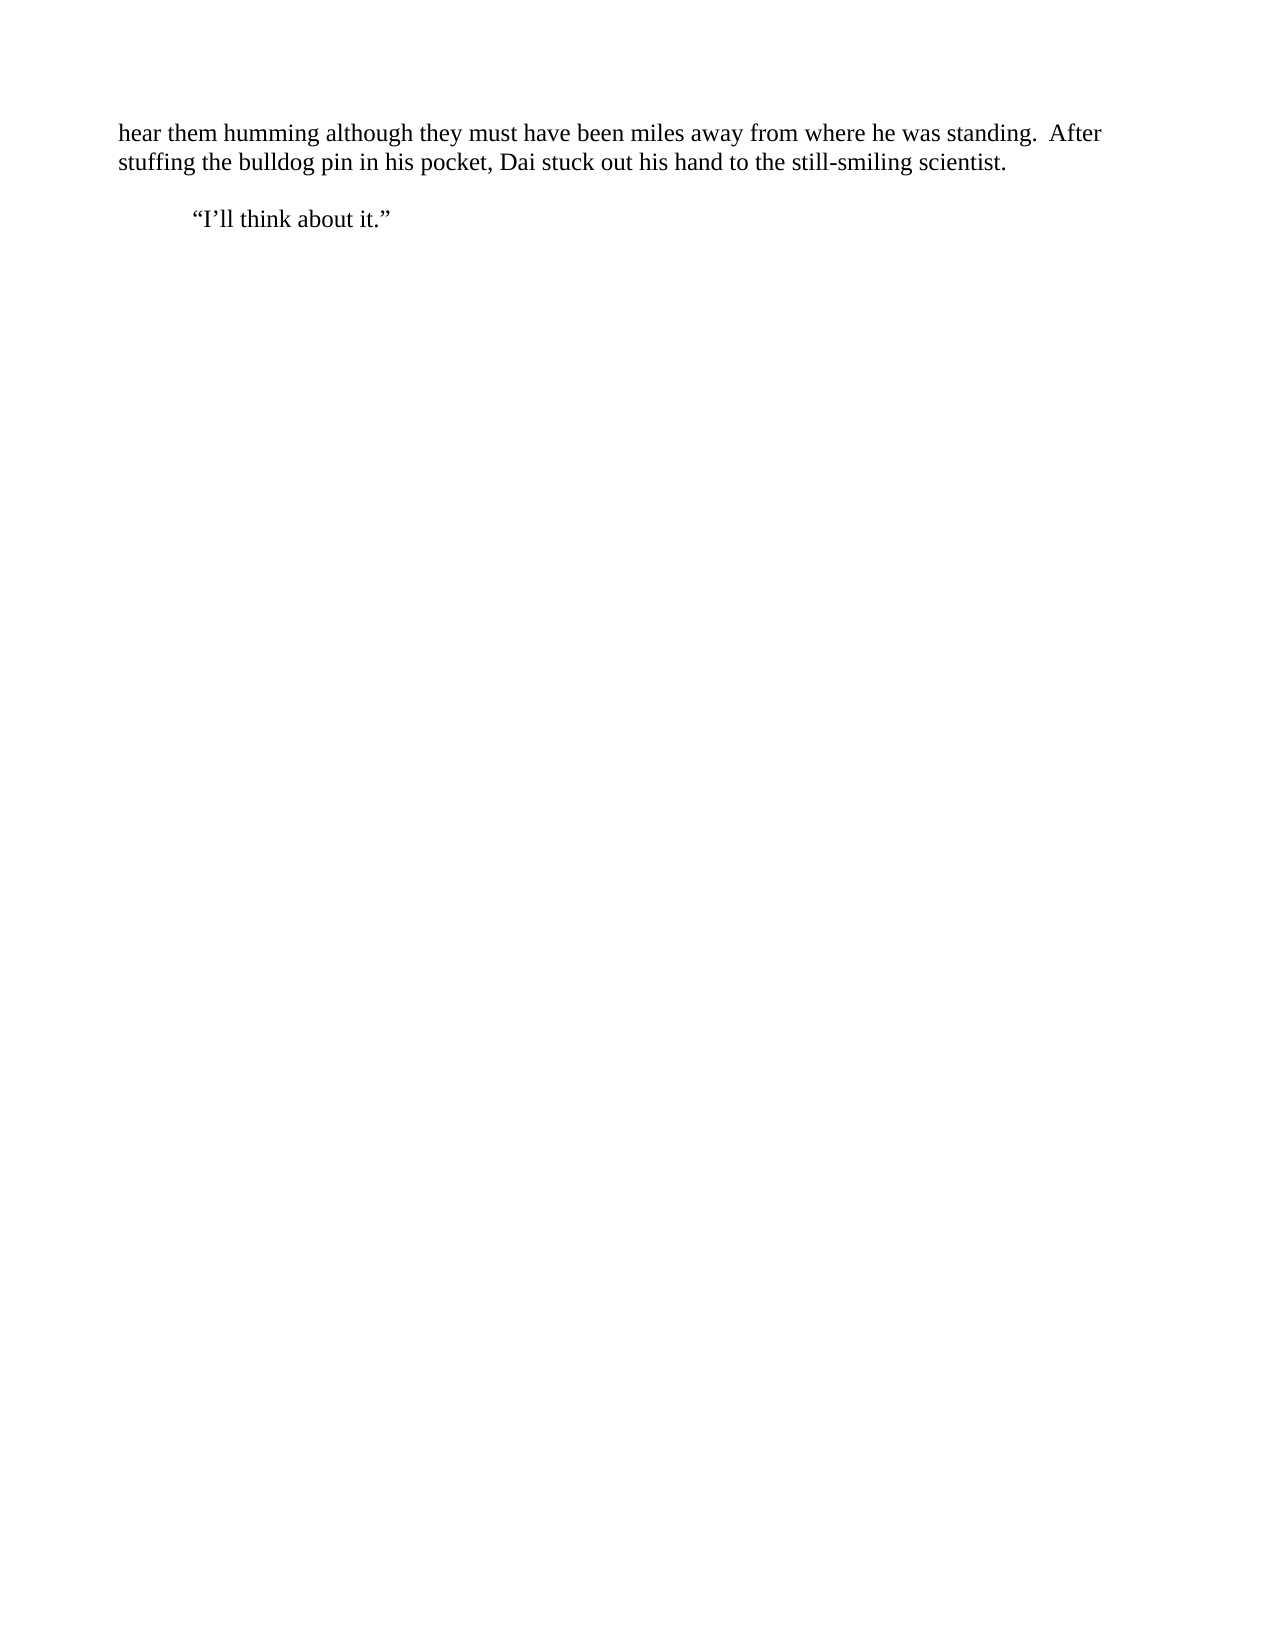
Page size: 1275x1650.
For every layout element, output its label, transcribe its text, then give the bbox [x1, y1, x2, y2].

text hear them humming although they must have been miles away from where he was standing. After stuffing the bulldog pin in his pocket, Dai stuck out his hand to the still-smiling scientist. [118, 118, 1157, 176]
text “I’ll think about it.” [118, 204, 1157, 233]
